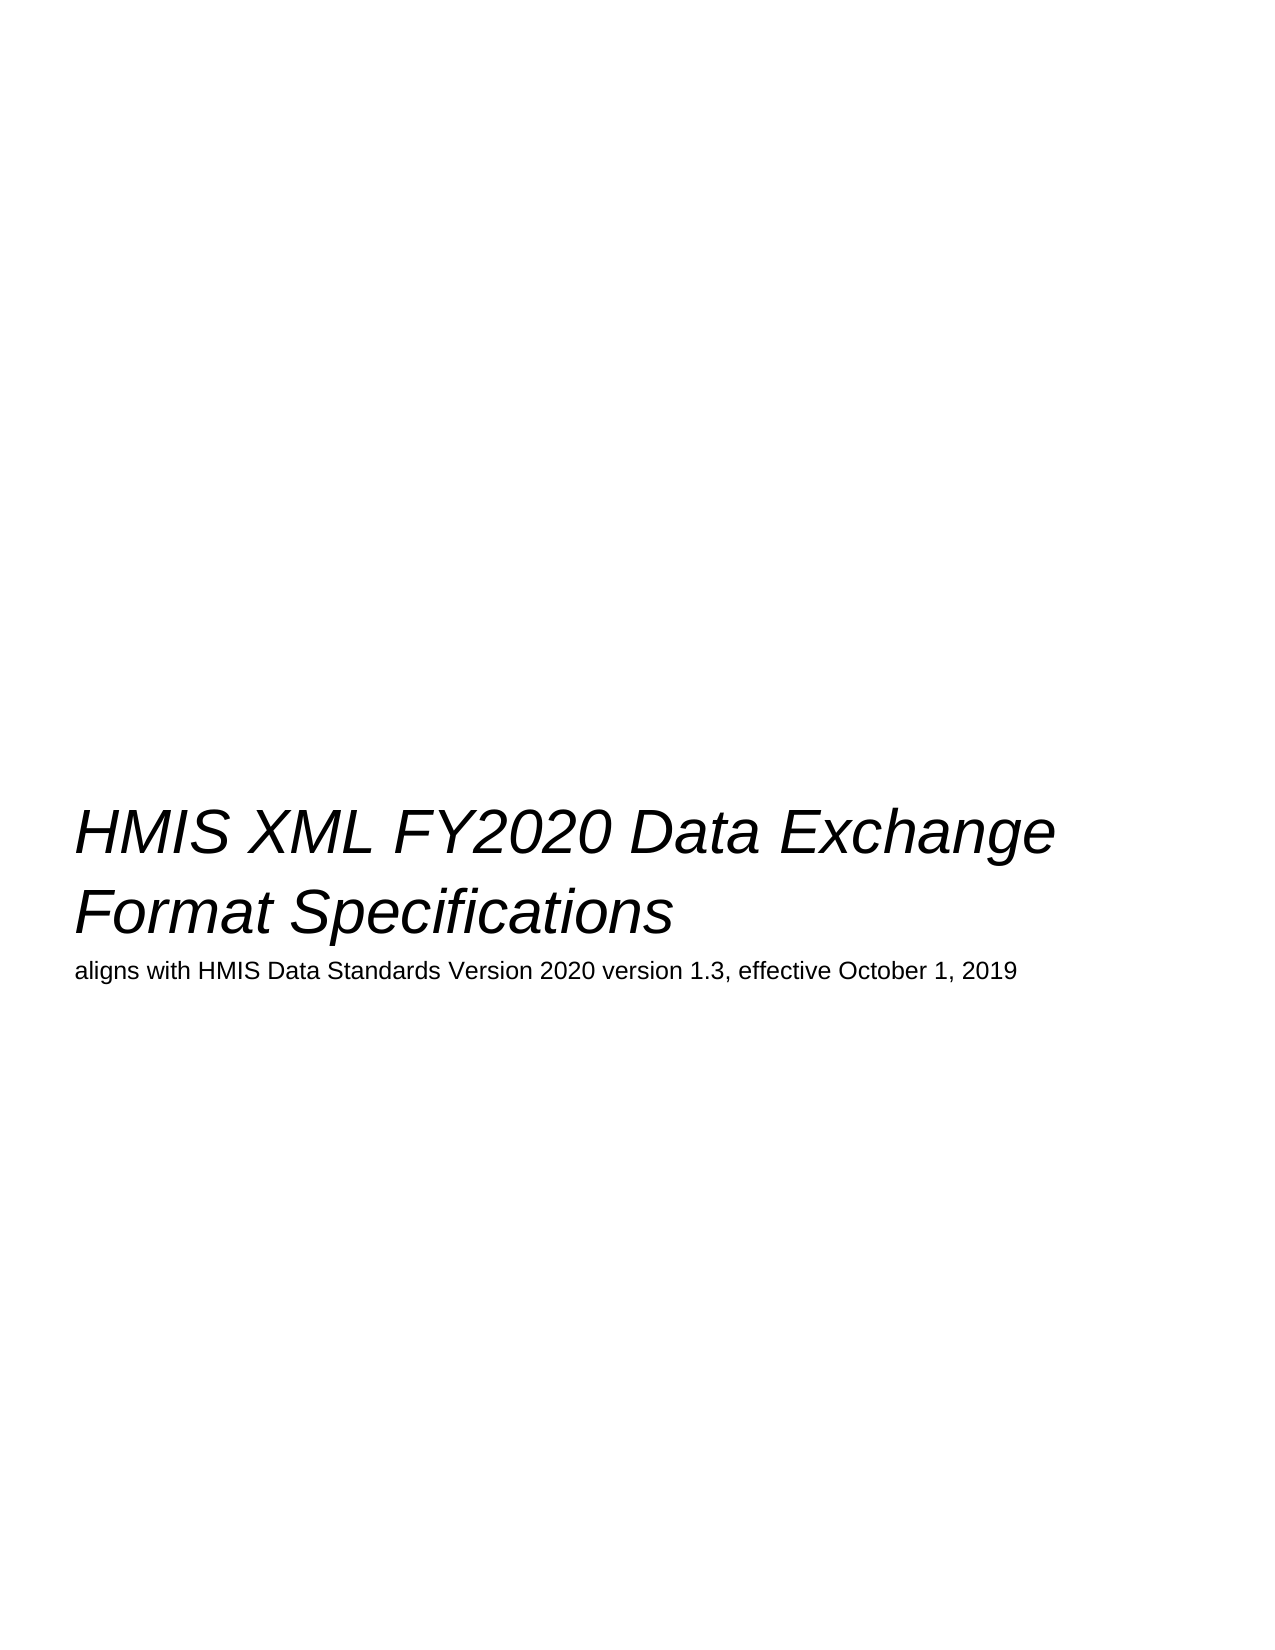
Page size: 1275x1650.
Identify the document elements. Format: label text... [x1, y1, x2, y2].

title HMIS XML FY2020 Data Exchange [74, 797, 1200, 867]
title Format Specifications [74, 877, 1200, 947]
title aligns with HMIS Data Standards Version 2020 version 1.3, effective October 1, 2019 [74, 957, 1200, 985]
